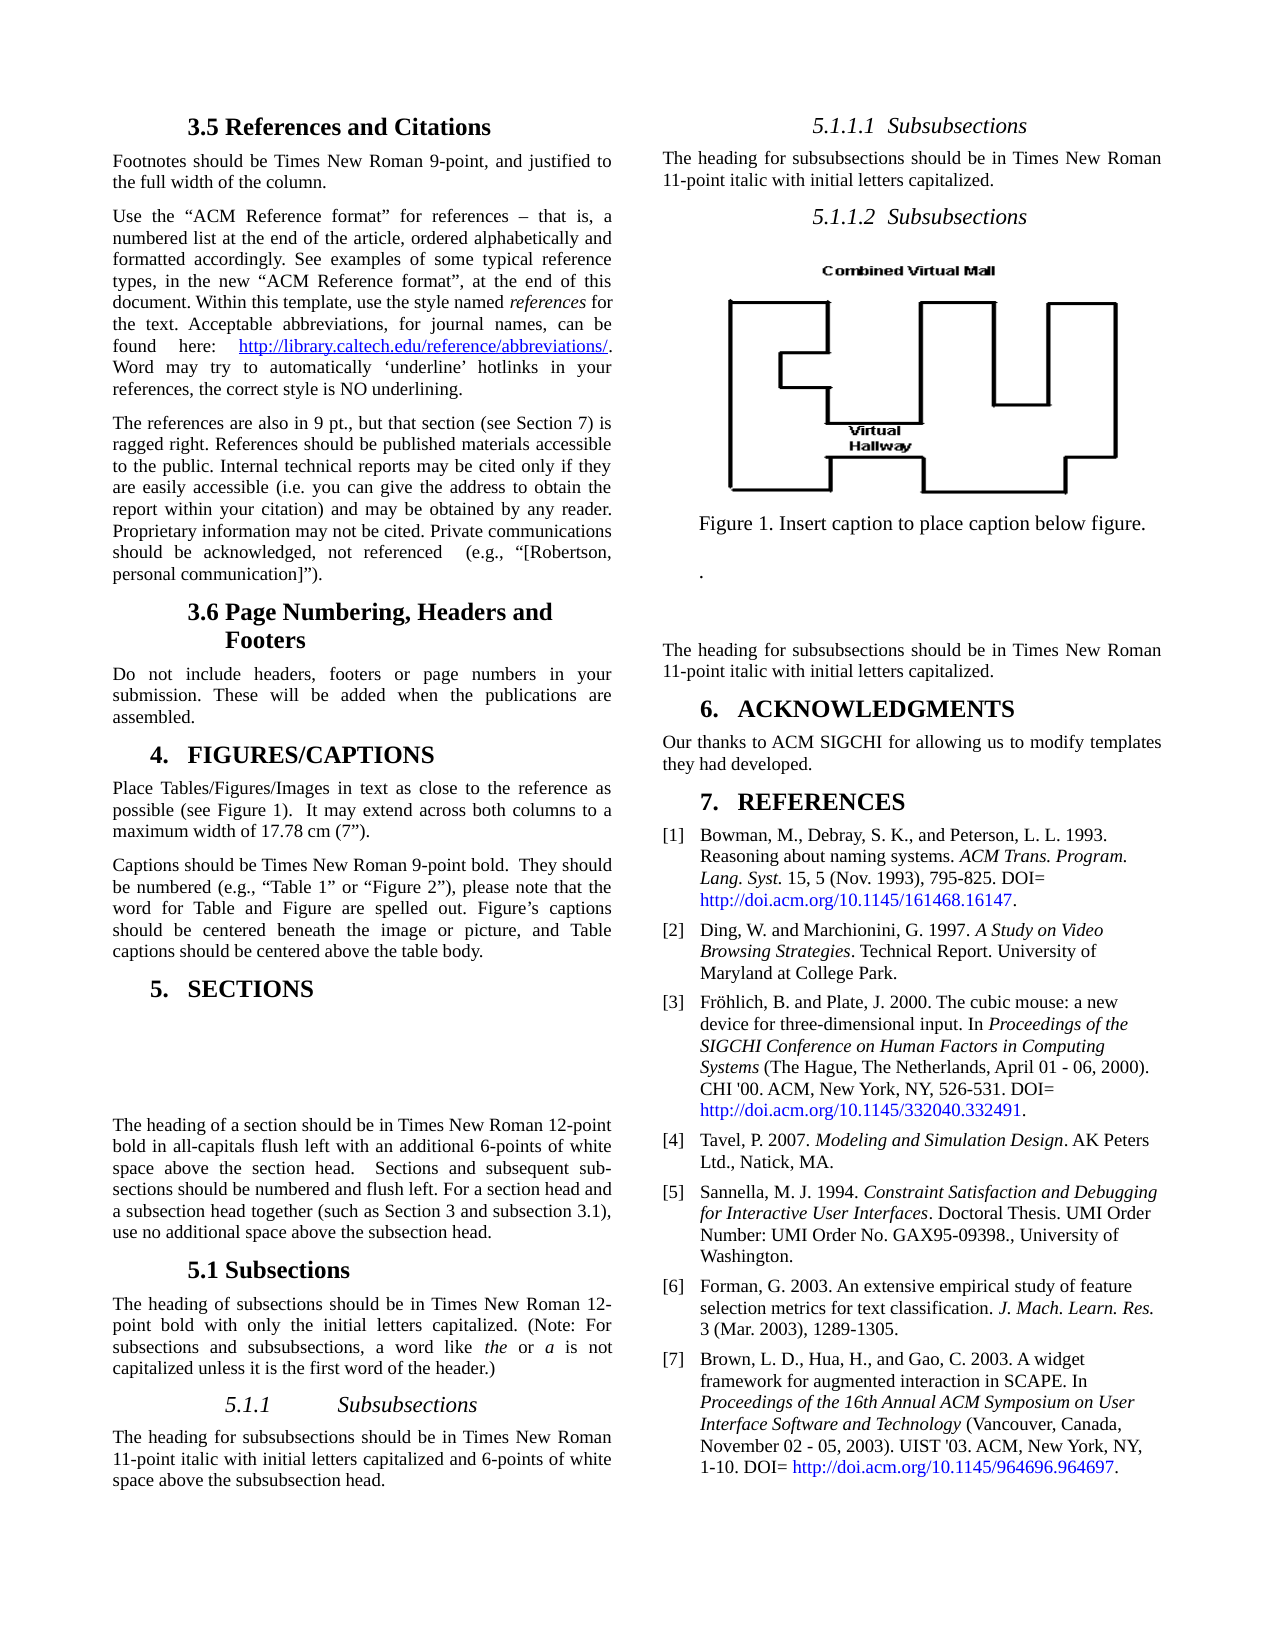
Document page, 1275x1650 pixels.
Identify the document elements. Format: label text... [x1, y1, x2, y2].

text The heading for subsubsections should be in Times New Roman 11-point italic with initial letters capitalized. [662, 237, 1162, 682]
text The heading for subsubsections should be in Times New Roman 11-point italic with initial letters capitalized. [662, 147, 1162, 190]
list Fröhlich, B. and Plate, J. 2000. The cubic mouse: a new device for three-dimensional input. In Proceedings of the SIGCHI Conference on Human Factors in Computing Systems (The Hague, The Netherlands, April 01 - 06, 2000). CHI '00. ACM, New York, NY, 526-531. DOI= http://doi.acm.org/10.1145/332040.332491. [662, 991, 1162, 1121]
subtitle Subsubsections [812, 112, 1162, 139]
list Bowman, M., Debray, S. K., and Peterson, L. L. 1993. Reasoning about naming systems. ACM Trans. Program. Lang. Syst. 15, 5 (Nov. 1993), 795-825. DOI= http://doi.acm.org/10.1145/161468.16147. [662, 824, 1162, 910]
subtitle SECTIONS [150, 974, 613, 1003]
text The heading of a section should be in Times New Roman 12-point bold in all-capitals flush left with an additional 6-points of white space above the section head. Sections and subsequent sub- sections should be numbered and flush left. For a section head and a subsection head together (such as Section 3 and subsection 3.1), use no additional space above the subsection head. [112, 1114, 613, 1243]
subtitle FIGURES/CAPTIONS [150, 740, 613, 768]
subtitle Subsubsections [225, 1391, 613, 1418]
list Tavel, P. 2007. Modeling and Simulation Design. AK Peters Ltd., Natick, MA. [662, 1129, 1162, 1172]
list Sannella, M. J. 1994. Constraint Satisfaction and Debugging for Interactive User Interfaces. Doctoral Thesis. UMI Order Number: UMI Order No. GAX95-09398., University of Washington. [662, 1181, 1162, 1267]
text The heading for subsubsections should be in Times New Roman 11-point italic with initial letters capitalized and 6-points of white space above the subsubsection head. [112, 1426, 613, 1491]
list Brown, L. D., Hua, H., and Gao, C. 2003. A widget framework for augmented interaction in SCAPE. In Proceedings of the 16th Annual ACM Symposium on User Interface Software and Technology (Vancouver, Canada, November 02 - 05, 2003). UIST '03. ACM, New York, NY, 1-10. DOI= http://doi.acm.org/10.1145/964696.964697. [662, 1348, 1162, 1499]
text Footnotes should be Times New Roman 9-point, and justified to the full width of the column. [112, 149, 613, 193]
text Captions should be Times New Roman 9-point bold. They should be numbered (e.g., “Table 1” or “Figure 2”), please note that the word for Table and Figure are spelled out. Figure’s captions should be centered beneath the image or picture, and Table captions should be centered above the table body. [112, 854, 613, 962]
subtitle Page Numbering, Headers and Footers [187, 597, 613, 654]
subtitle Subsections [187, 1256, 613, 1284]
text The heading of subsections should be in Times New Roman 12-point bold with only the initial letters capitalized. (Note: For subsections and subsubsections, a word like the or a is not capitalized unless it is the first word of the header.) [112, 1293, 613, 1379]
subtitle Subsubsections [812, 203, 1162, 229]
text Our thanks to ACM SIGCHI for allowing us to modify templates they had developed. [662, 731, 1162, 774]
list Ding, W. and Marchionini, G. 1997. A Study on Video Browsing Strategies. Technical Report. University of Maryland at College Park. [662, 918, 1162, 983]
list Forman, G. 2003. An extensive empirical study of feature selection metrics for text classification. J. Mach. Learn. Res. 3 (Mar. 2003), 1289-1305. [662, 1275, 1162, 1340]
text Use the “ACM Reference format” for references – that is, a numbered list at the end of the article, ordered alphabetically and formatted accordingly. See examples of some typical reference types, in the new “ACM Reference format”, at the end of this document. Within this template, use the style named references for the text. Acceptable abbreviations, for journal names, can be found here: http://library.caltech.edu/reference/abbreviations/. Word may try to automatically ‘underline’ hotlinks in your references, the correct style is NO underlining. [112, 205, 613, 399]
subtitle REFERENCES [700, 787, 1162, 816]
subtitle References and Citations [187, 112, 613, 141]
text The references are also in 9 pt., but that section (see Section 7) is ragged right. References should be published materials accessible to the public. Internal technical reports may be cited only if they are easily accessible (i.e. you can give the address to obtain the report within your citation) and may be obtained by any reader. Proprietary information may not be cited. Private communications should be acknowledged, not referenced (e.g., “[Robertson, personal communication]”). [112, 412, 613, 584]
text Do not include headers, footers or page numbers in your submission. These will be added when the publications are assembled. [112, 663, 613, 727]
subtitle ACKNOWLEDGMENTS [700, 694, 1162, 723]
text Place Tables/Figures/Images in text as close to the reference as possible (see Figure 1). It may extend across both columns to a maximum width of 17.78 cm (7”). [112, 777, 613, 842]
picture [1162, 258, 1171, 511]
